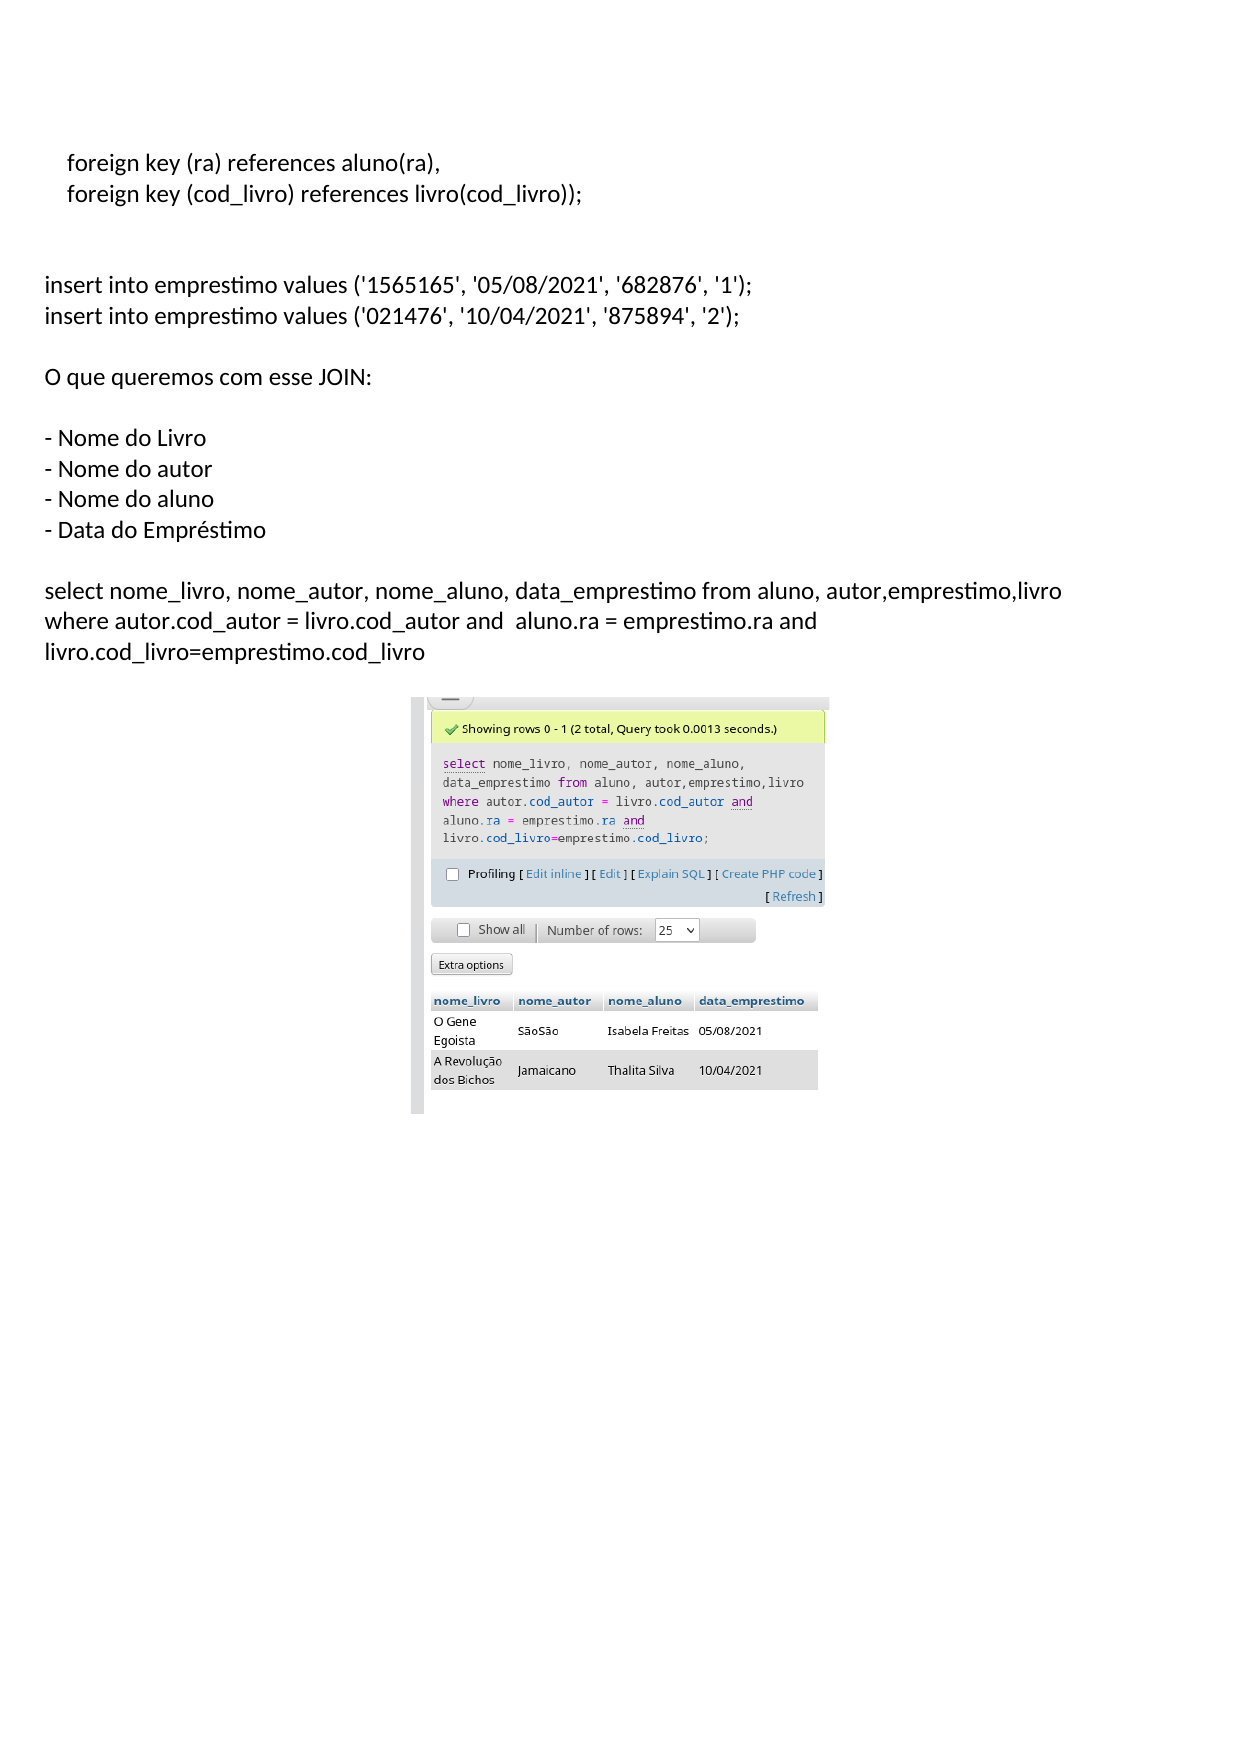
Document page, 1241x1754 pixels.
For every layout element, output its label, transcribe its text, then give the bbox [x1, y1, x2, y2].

text - Nome do autor [44, 453, 1063, 483]
text foreign key (ra) references aluno(ra), [44, 148, 1063, 178]
text - Data do Empréstimo [44, 514, 1063, 544]
text - Nome do aluno [44, 483, 1063, 514]
text insert into emprestimo values ('021476', '10/04/2021', '875894', '2'); [44, 300, 1063, 331]
text select nome_livro, nome_autor, nome_aluno, data_emprestimo from aluno, autor,emprestimo,livro where autor.cod_autor = livro.cod_autor and aluno.ra = emprestimo.ra and livro.cod_livro=emprestimo.cod_livro [44, 575, 1063, 666]
text O que queremos com esse JOIN: [44, 361, 1063, 392]
text foreign key (cod_livro) references livro(cod_livro)); [44, 178, 1063, 209]
text insert into emprestimo values ('1565165', '05/08/2021', '682876', '1'); [44, 270, 1063, 300]
picture [410, 697, 830, 1114]
text - Nome do Livro [44, 422, 1063, 453]
